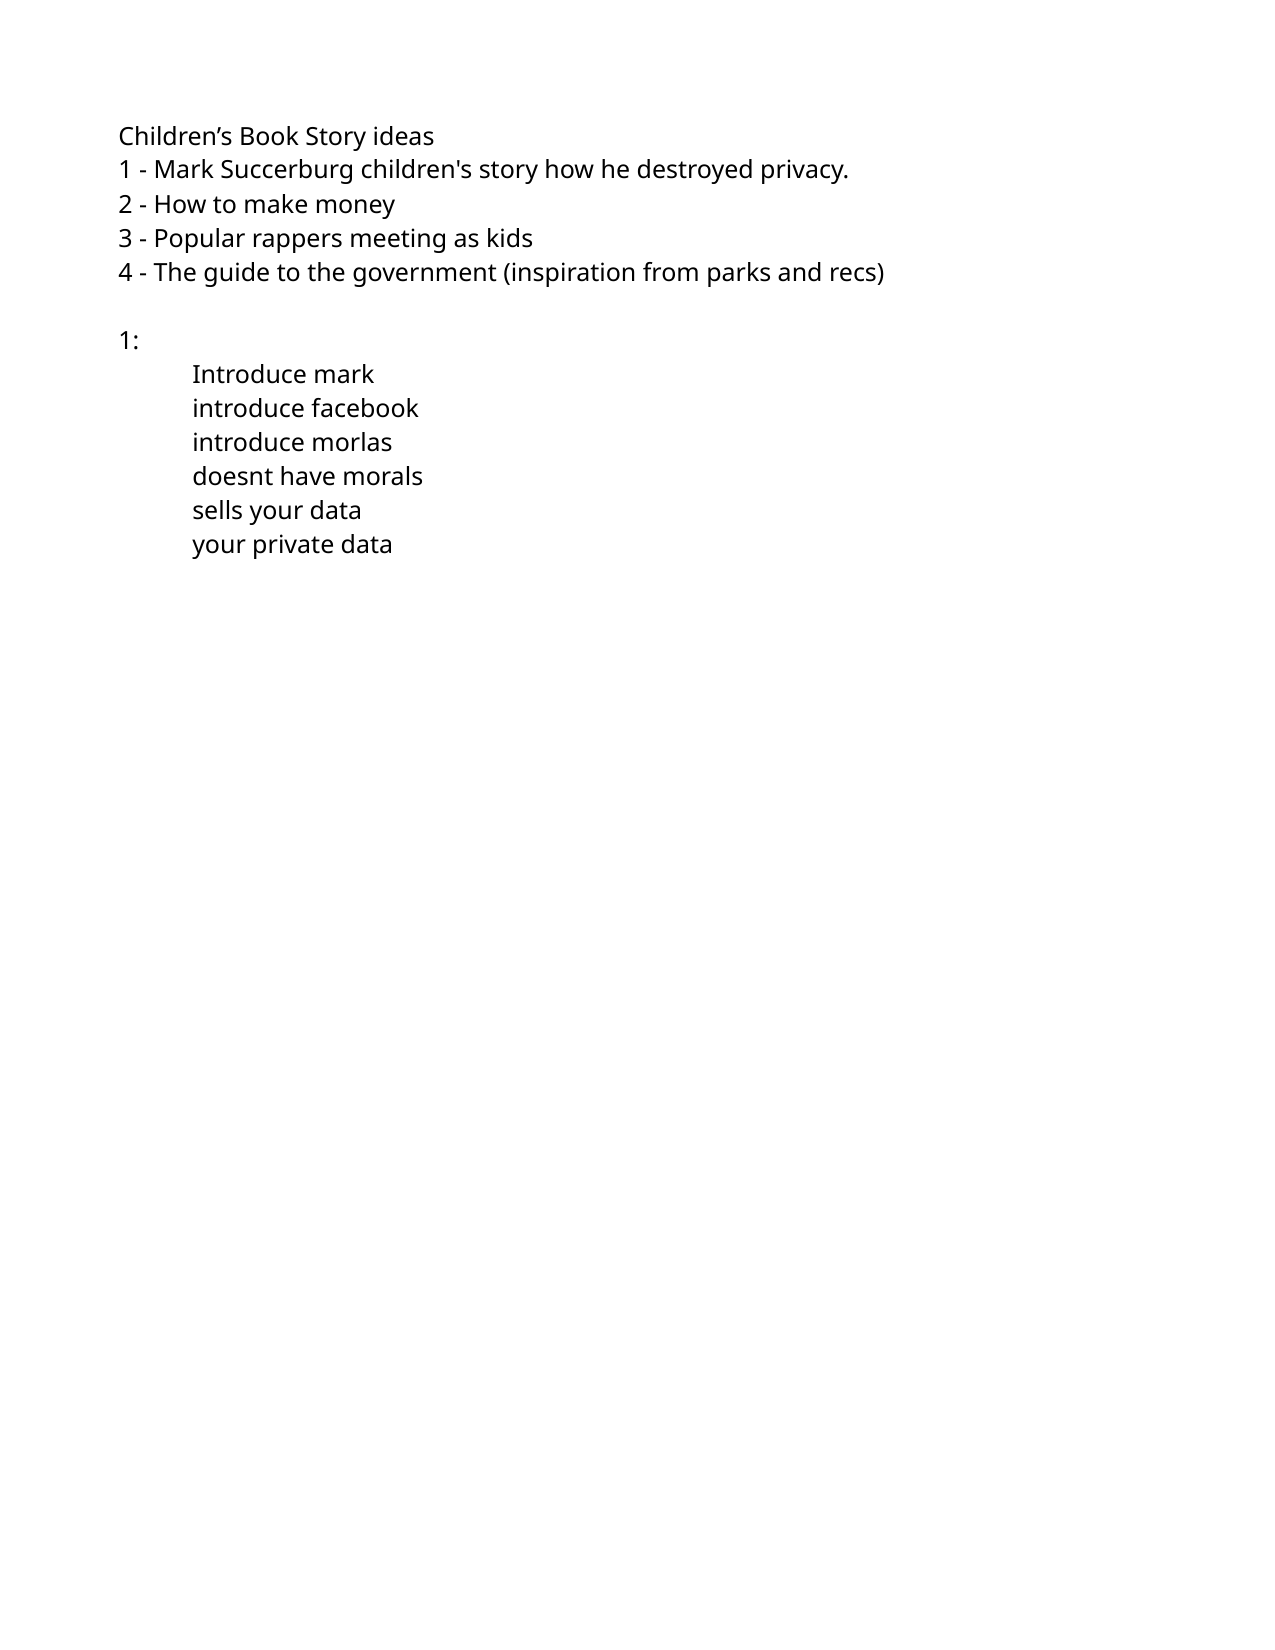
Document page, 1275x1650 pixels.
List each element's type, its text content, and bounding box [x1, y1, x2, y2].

text 1: [118, 322, 1157, 357]
text 2 - How to make money [118, 186, 1157, 220]
text Children’s Book Story ideas [118, 118, 1157, 152]
text 1 - Mark Succerburg children's story how he destroyed privacy. [118, 152, 1157, 186]
text Introduce mark [118, 357, 1157, 391]
text doesnt have morals [118, 459, 1157, 493]
text your private data [118, 527, 1157, 561]
text introduce facebook [118, 391, 1157, 425]
text 4 - The guide to the government (inspiration from parks and recs) [118, 254, 1157, 288]
text sells your data [118, 493, 1157, 527]
text 3 - Popular rappers meeting as kids [118, 220, 1157, 254]
text introduce morlas [118, 425, 1157, 459]
